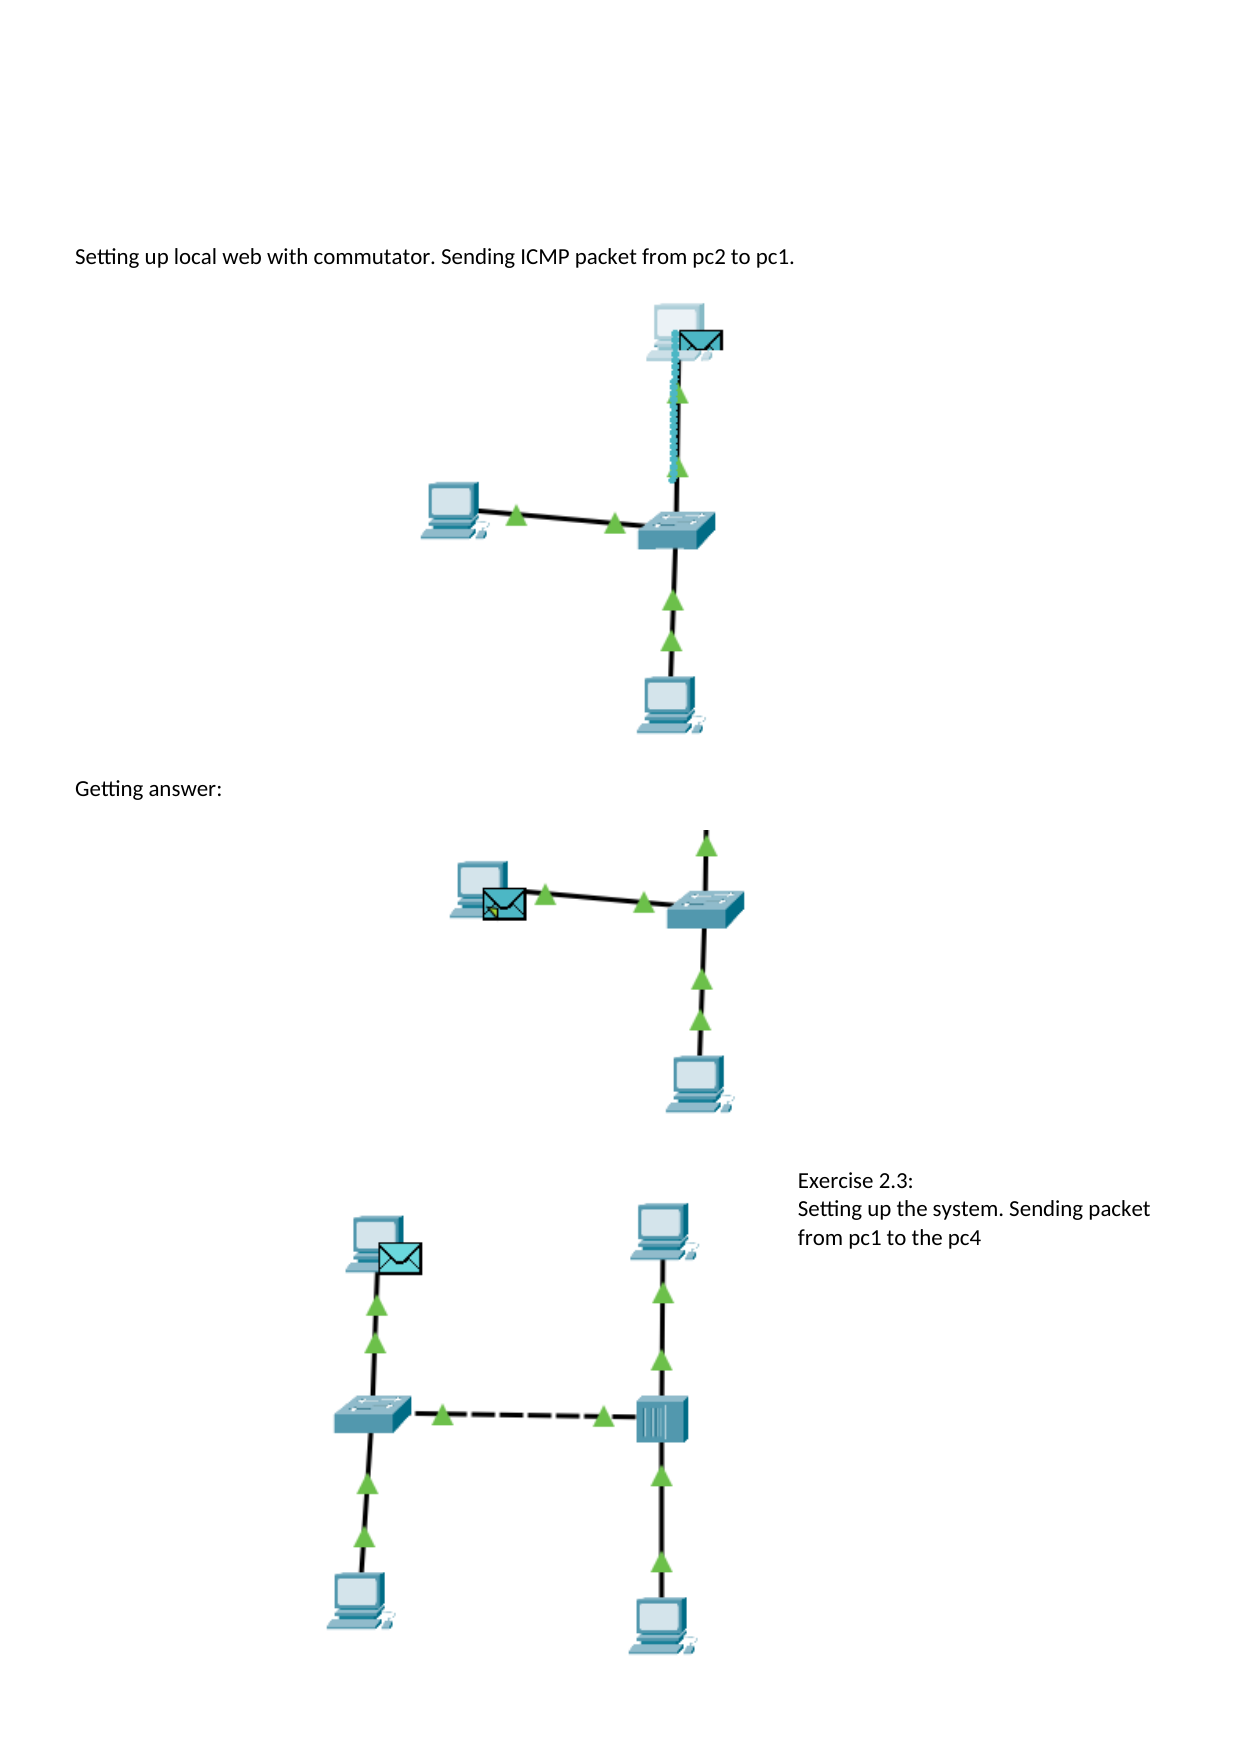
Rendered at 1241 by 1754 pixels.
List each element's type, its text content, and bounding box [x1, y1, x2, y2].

text [75, 1194, 288, 1251]
text Setting up local web with commutator. Sending ICMP packet from pc2 to pc1. [75, 242, 1165, 270]
picture [371, 270, 869, 777]
text Exercise 2.3: [75, 1167, 1165, 1194]
text Getting answer: [75, 774, 1165, 802]
picture [411, 830, 829, 1117]
picture [288, 1180, 798, 1754]
text Setting up the system. Sending packet from pc1 to the pc4 [798, 1194, 1165, 1251]
